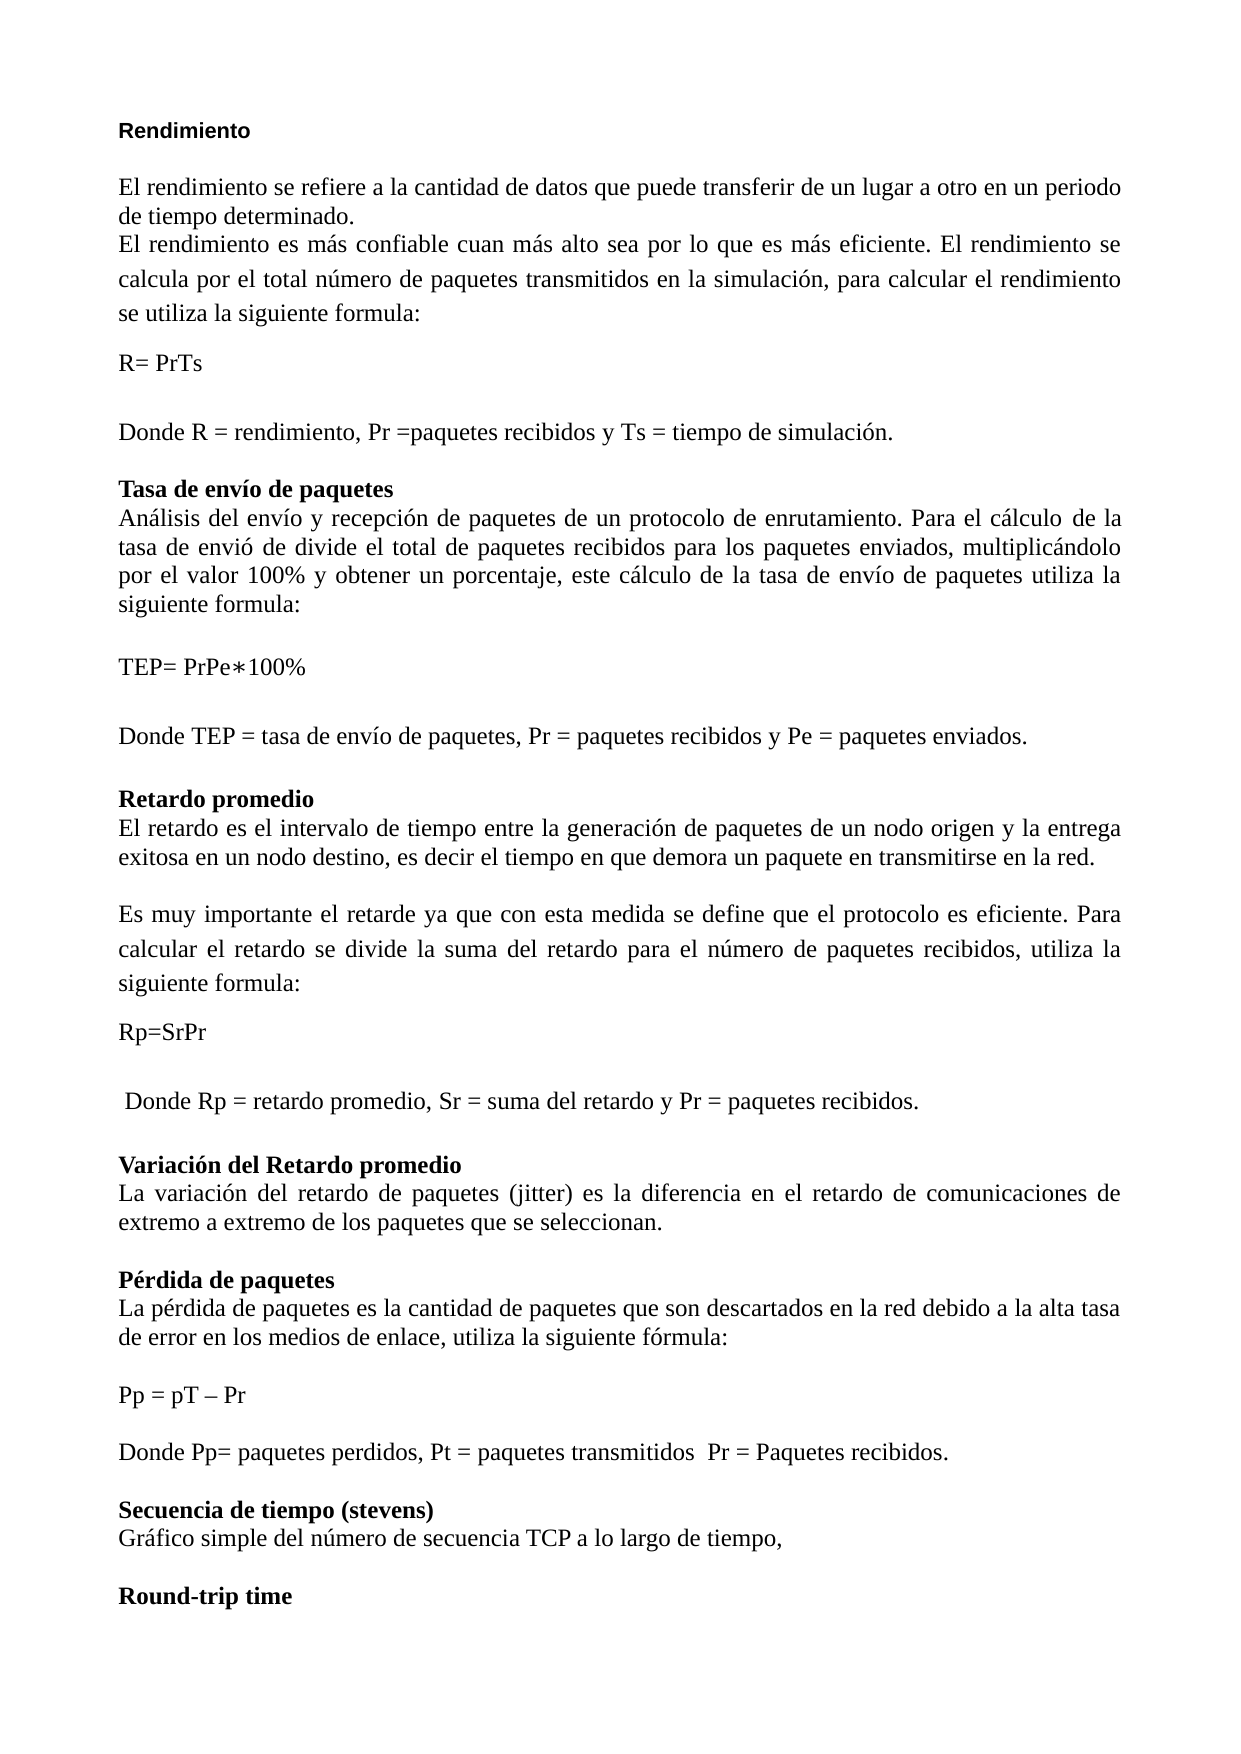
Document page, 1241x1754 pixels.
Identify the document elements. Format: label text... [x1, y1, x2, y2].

text El rendimiento es más confiable cuan más alto sea por lo que es más eficiente. El rendimiento se calcula por el total número de paquetes transmitidos en la simulación, para calcular el rendimiento se utiliza la siguiente formula: [118, 229, 1122, 327]
text Pp = pT – Pr [118, 1380, 1122, 1408]
text La variación del retardo de paquetes (jitter) es la diferencia en el retardo de comunicaciones de extremo a extremo de los paquetes que se seleccionan. [118, 1178, 1122, 1236]
text Retardo promedio [118, 784, 1122, 813]
text R= PrTs [118, 348, 1122, 376]
text Pérdida de paquetes [118, 1265, 1122, 1293]
text Donde Pp= paquetes perdidos, Pt = paquetes transmitidos Pr = Paquetes recibidos. [118, 1437, 1122, 1466]
text Tasa de envío de paquetes [118, 474, 1122, 503]
text La pérdida de paquetes es la cantidad de paquetes que son descartados en la red debido a la alta tasa de error en los medios de enlace, utiliza la siguiente fórmula: [118, 1293, 1122, 1351]
text El rendimiento se refiere a la cantidad de datos que puede transferir de un lugar a otro en un periodo de tiempo determinado. [118, 172, 1122, 229]
text Variación del Retardo promedio [118, 1150, 1122, 1178]
text Round-trip time [118, 1581, 1122, 1610]
text Donde R = rendimiento, Pr =paquetes recibidos y Ts = tiempo de simulación. [118, 417, 1122, 445]
text Donde TEP = tasa de envío de paquetes, Pr = paquetes recibidos y Pe = paquetes enviados. [118, 721, 1122, 750]
text Donde Rp = retardo promedio, Sr = suma del retardo y Pr = paquetes recibidos. [118, 1086, 1122, 1115]
text Secuencia de tiempo (stevens) [118, 1495, 1122, 1523]
text Análisis del envío y recepción de paquetes de un protocolo de enrutamiento. Para el cálculo de la tasa de envió de divide el total de paquetes recibidos para los paquetes enviados, multiplicándolo por el valor 100% y obtener un porcentaje, este cálculo de la tasa de envío de paquetes utiliza la siguiente formula: [118, 503, 1122, 618]
text Es muy importante el retarde ya que con esta medida se define que el protocolo es eficiente. Para calcular el retardo se divide la suma del retardo para el número de paquetes recibidos, utiliza la siguiente formula: [118, 899, 1122, 997]
text TEP= PrPe∗100% [118, 652, 1122, 681]
text Rendimiento [118, 118, 1122, 143]
text Rp=SrPr [118, 1017, 1122, 1046]
text El retardo es el intervalo de tiempo entre la generación de paquetes de un nodo origen y la entrega exitosa en un nodo destino, es decir el tiempo en que demora un paquete en transmitirse en la red. [118, 813, 1122, 871]
text Gráfico simple del número de secuencia TCP a lo largo de tiempo, [118, 1523, 1122, 1552]
